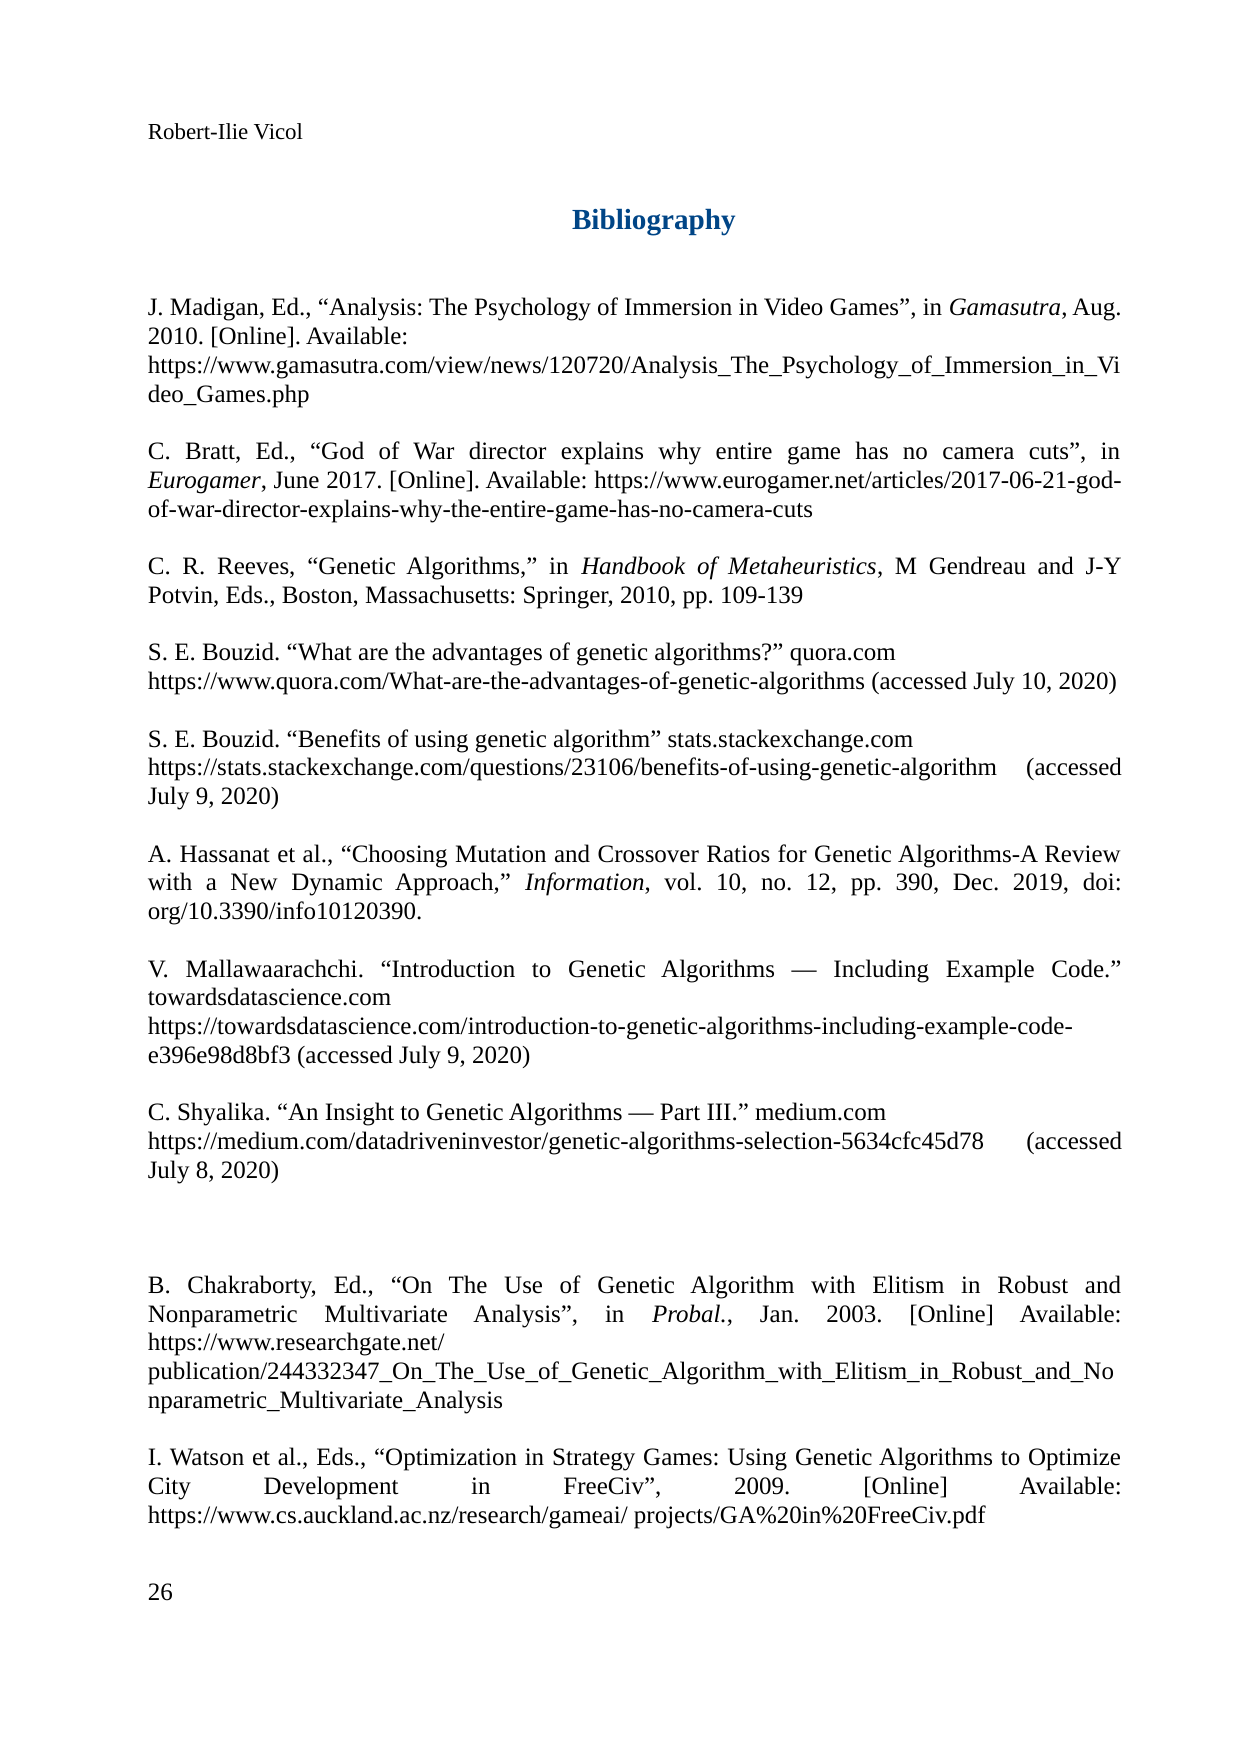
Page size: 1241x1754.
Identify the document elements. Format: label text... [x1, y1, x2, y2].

text C. R. Reeves, “Genetic Algorithms,” in Handbook of Metaheuristics, M Gendreau and J-Y Potvin, Eds., Boston, Massachusetts: Springer, 2010, pp. 109-139 [148, 551, 1122, 609]
text S. E. Bouzid. “Benefits of using genetic algorithm” stats.stackexchange.com [148, 724, 1122, 752]
text https://www.quora.com/What-are-the-advantages-of-genetic-algorithms (accessed July 10, 2020) [148, 666, 1122, 695]
text C. Bratt, Ed., “God of War director explains why entire game has no camera cuts”, in Eurogamer, June 2017. [Online]. Available: https://www.eurogamer.net/articles/2017-06-21-god-of-war-director-explains-why-the-entire-game-has-no-camera-cuts [148, 436, 1122, 522]
text C. Shyalika. “An Insight to Genetic Algorithms — Part III.” medium.com [148, 1097, 1122, 1126]
text V. Mallawaarachchi. “Introduction to Genetic Algorithms — Including Example Code.” towardsdatascience.com [148, 954, 1122, 1011]
text https://medium.com/datadriveninvestor/genetic-algorithms-selection-5634cfc45d78 (accessed July 8, 2020) [148, 1126, 1122, 1184]
text https://stats.stackexchange.com/questions/23106/benefits-of-using-genetic-algorithm (accessed July 9, 2020) [148, 752, 1122, 810]
text I. Watson et al., Eds., “Optimization in Strategy Games: Using Genetic Algorithms to Optimize City Development in FreeCiv”, 2009. [Online] Available: https://www.cs.auckland.ac.nz/research/gameai/ projects/GA%20in%20FreeCiv.pdf [148, 1442, 1122, 1529]
text S. E. Bouzid. “What are the advantages of genetic algorithms?” quora.com [148, 637, 1122, 666]
text B. Chakraborty, Ed., “On The Use of Genetic Algorithm with Elitism in Robust and Nonparametric Multivariate Analysis”, in Probal., Jan. 2003. [Online] Available: https://www.researchgate.net/ publication/244332347_On_The_Use_of_Genetic_Algorithm_with_Elitism_in_Robust_and_Nonparametric_Multivariate_Analysis [148, 1270, 1122, 1414]
text Bibliography [185, 202, 1122, 235]
text J. Madigan, Ed., “Analysis: The Psychology of Immersion in Video Games”, in Gamasutra, Aug. 2010. [Online]. Available: https://www.gamasutra.com/view/news/120720/Analysis_The_Psychology_of_Immersion_in_Video_Games.php [148, 292, 1122, 407]
text https://towardsdatascience.com/introduction-to-genetic-algorithms-including-example-code-e396e98d8bf3 (accessed July 9, 2020) [148, 1011, 1122, 1069]
text A. Hassanat et al., “Choosing Mutation and Crossover Ratios for Genetic Algorithms-A Review with a New Dynamic Approach,” Information, vol. 10, no. 12, pp. 390, Dec. 2019, doi: org/10.3390/info10120390. [148, 839, 1122, 925]
